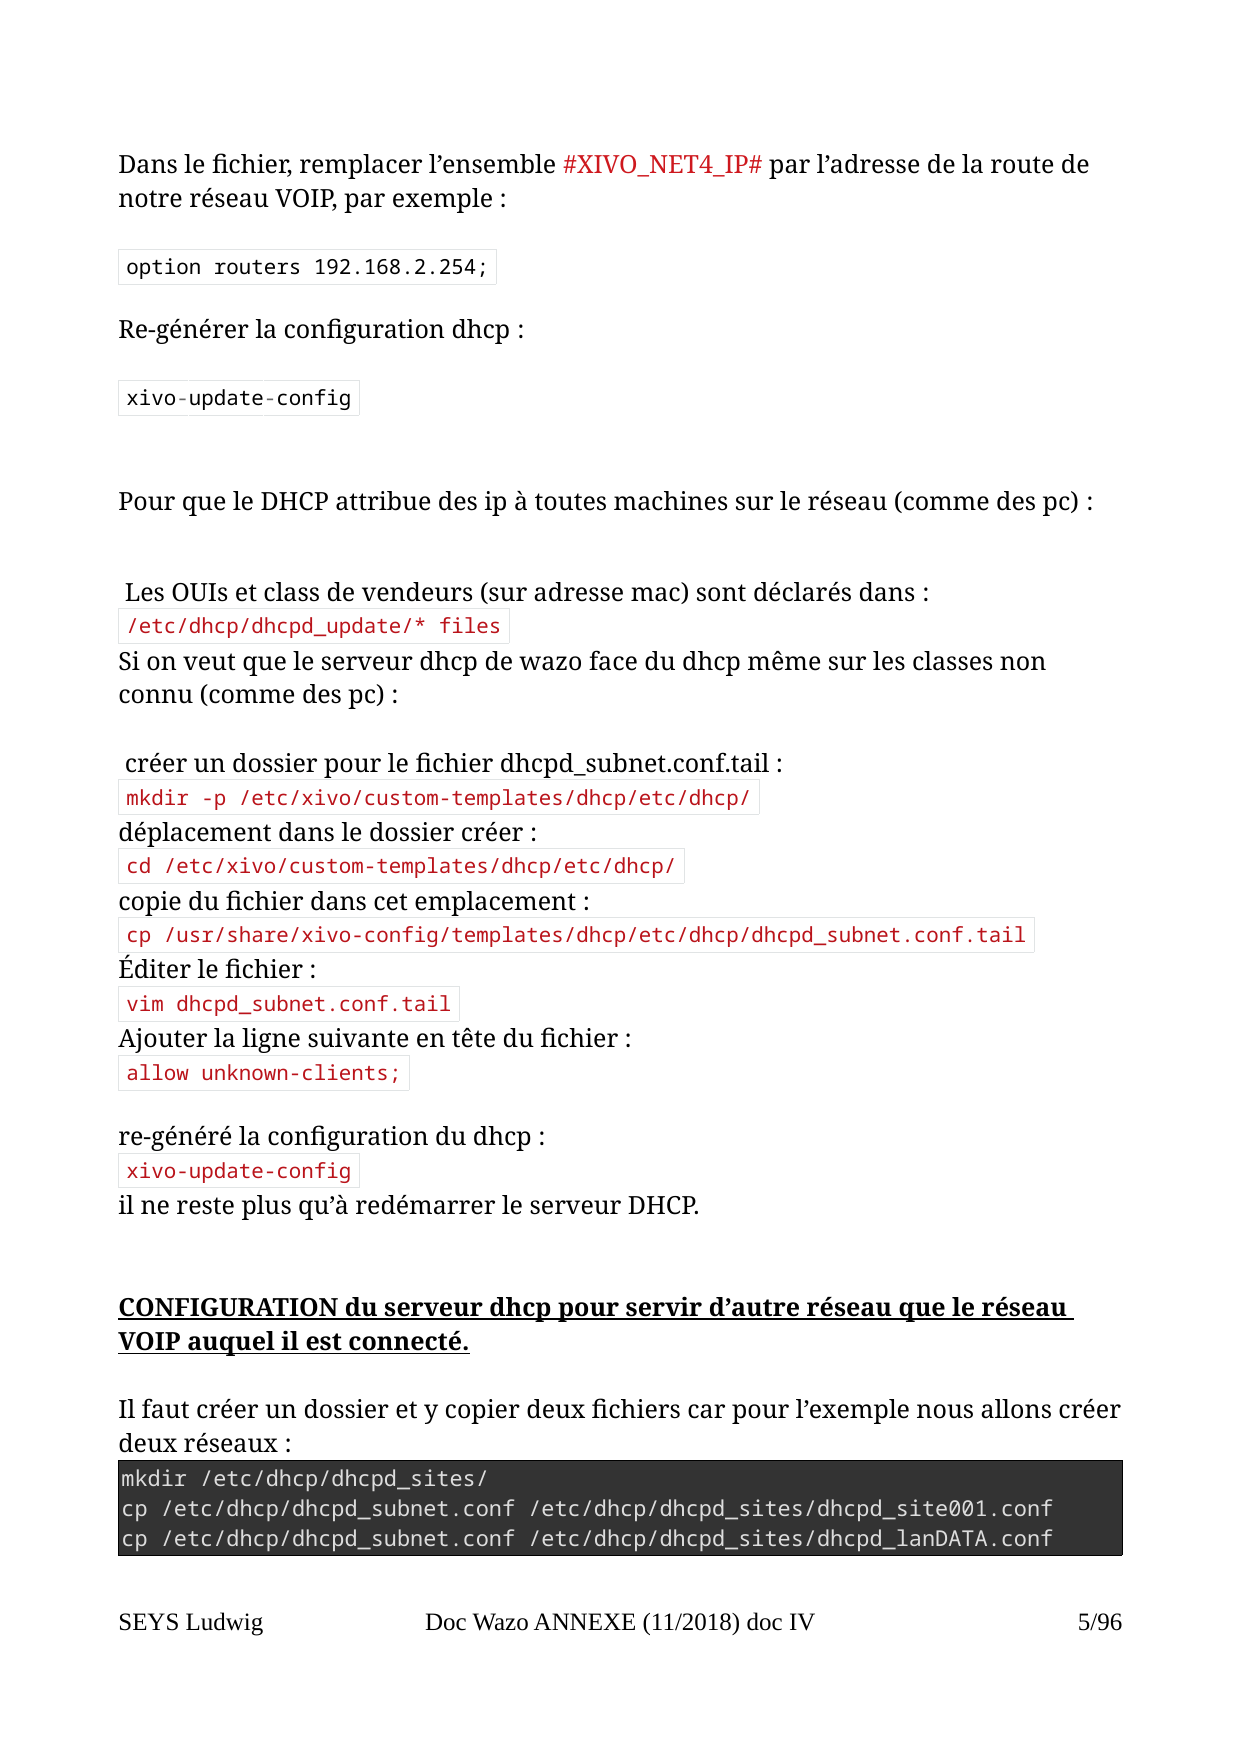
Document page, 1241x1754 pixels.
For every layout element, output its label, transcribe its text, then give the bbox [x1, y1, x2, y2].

text cp /etc/dhcp/dhcpd_subnet.conf /etc/dhcp/dhcpd_sites/dhcpd_site001.conf [119, 1490, 1122, 1519]
text cd /etc/xivo/custom-templates/dhcp/etc/dhcp/ [119, 849, 684, 883]
text Éditer le fichier : [118, 952, 1122, 986]
text Ajouter la ligne suivante en tête du fichier : [118, 1021, 1122, 1055]
text Pour que le DHCP attribue des ip à toutes machines sur le réseau (comme des pc) : [118, 483, 1122, 517]
text [685, 848, 1122, 883]
text vim dhcpd_subnet.conf.tail [119, 987, 459, 1021]
text cp /etc/dhcp/dhcpd_subnet.conf /etc/dhcp/dhcpd_sites/dhcpd_lanDATA.conf [119, 1519, 1122, 1555]
text il ne reste plus qu’à redémarrer le serveur DHCP. [118, 1187, 1122, 1222]
text re-généré la configuration du dhcp : [118, 1118, 1122, 1153]
text [360, 1153, 1122, 1187]
text créer un dossier pour le fichier dhcpd_subnet.conf.tail : [118, 745, 1122, 779]
text mkdir -p /etc/xivo/custom-templates/dhcp/etc/dhcp/ [119, 780, 759, 814]
text Re-générer la configuration dhcp : [118, 312, 1122, 346]
text CONFIGURATION du serveur dhcp pour servir d’autre réseau que le réseau VOIP auquel il est connecté. [118, 1290, 1122, 1358]
text Si on veut que le serveur dhcp de wazo face du dhcp même sur les classes non connu (comme des pc) : [118, 643, 1122, 711]
text Les OUIs et class de vendeurs (sur adresse mac) sont déclarés dans : [118, 574, 1122, 608]
text mkdir /etc/dhcp/dhcpd_sites/ [119, 1461, 1122, 1490]
text xivo-update-config [119, 381, 359, 415]
text /etc/dhcp/dhcpd_update/* files [119, 609, 509, 643]
text [510, 608, 1122, 643]
text allow unknown-clients; [119, 1056, 409, 1090]
text Dans le fichier, remplacer l’ensemble #XIVO_NET4_IP# par l’adresse de la route de notre réseau VOIP, par exemple : [118, 147, 1122, 215]
text [460, 986, 1122, 1021]
text [497, 249, 1122, 284]
text xivo-update-config [119, 1154, 359, 1187]
text [360, 380, 1122, 415]
text [1035, 917, 1122, 952]
text [410, 1055, 1122, 1090]
text option routers 192.168.2.254; [119, 250, 496, 284]
text copie du fichier dans cet emplacement : [118, 883, 1122, 917]
text cp /usr/share/xivo-config/templates/dhcp/etc/dhcp/dhcpd_subnet.conf.tail [119, 918, 1034, 952]
text [760, 779, 1122, 814]
text Il faut créer un dossier et y copier deux fichiers car pour l’exemple nous allons créer deux réseaux : [118, 1392, 1122, 1460]
text déplacement dans le dossier créer : [118, 814, 1122, 848]
